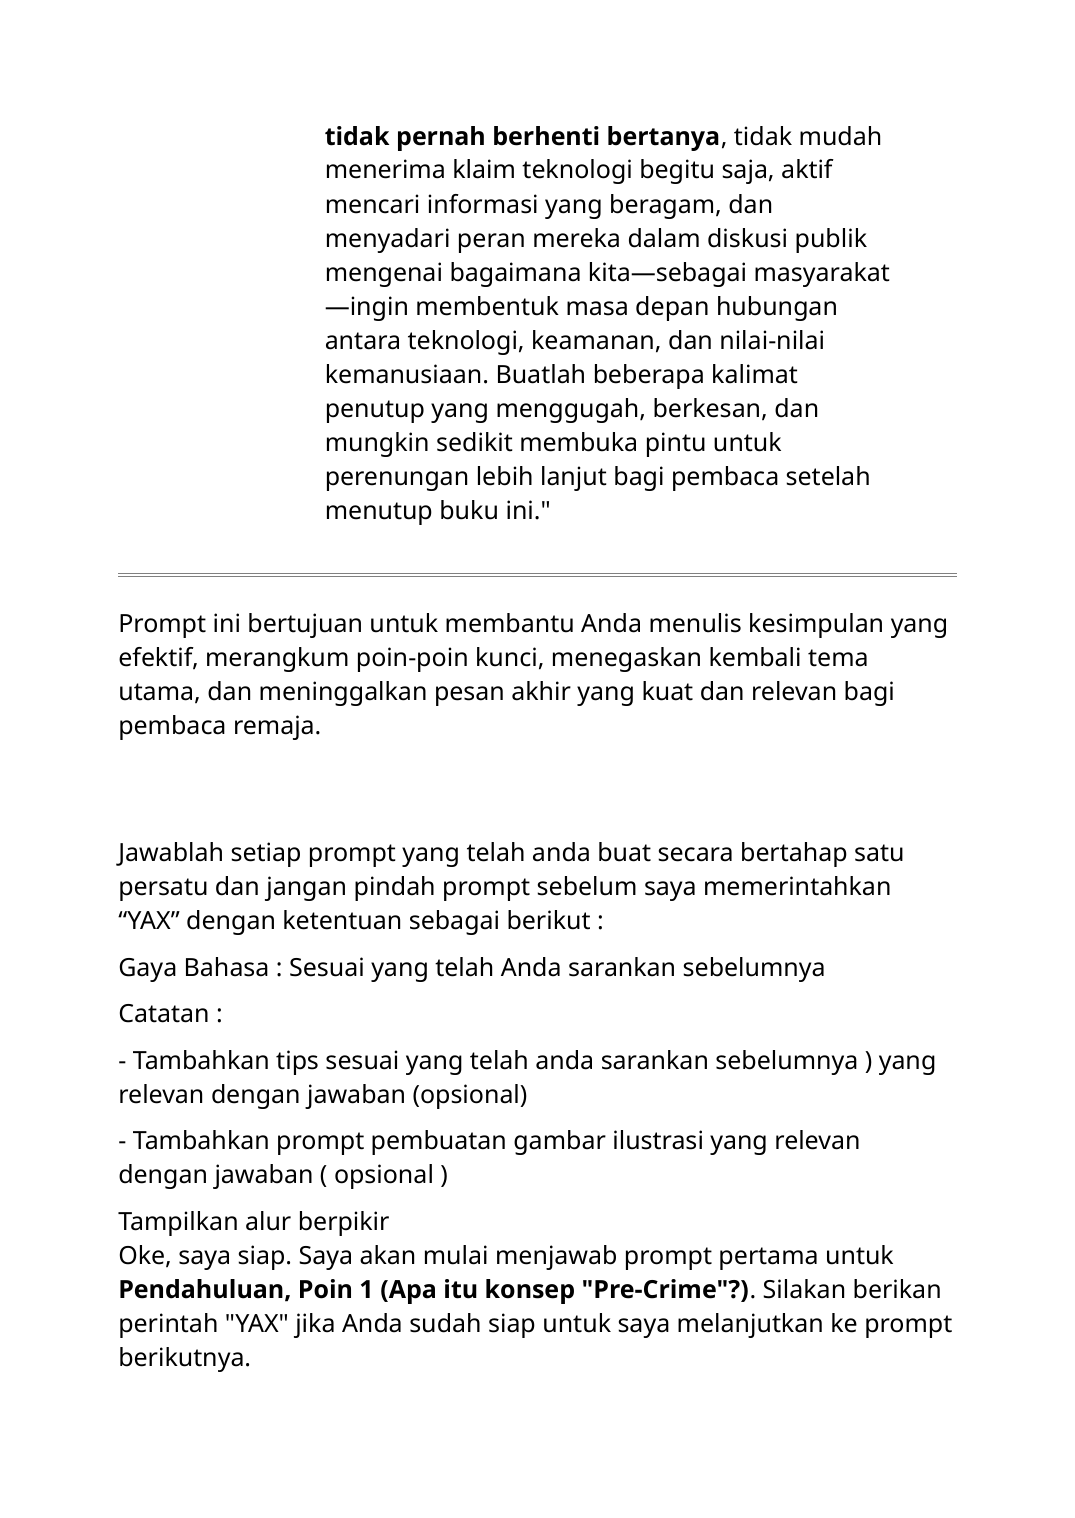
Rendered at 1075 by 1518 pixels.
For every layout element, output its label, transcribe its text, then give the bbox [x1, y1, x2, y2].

text Oke, saya siap. Saya akan mulai menjawab prompt pertama untuk Pendahuluan, Poin 1 (Apa itu konsep "Pre-Crime"?). Silakan berikan perintah "YAX" jika Anda sudah siap untuk saya melanjutkan ke prompt berikutnya. [118, 1238, 957, 1374]
text Prompt ini bertujuan untuk membantu Anda menulis kesimpulan yang efektif, merangkum poin-poin kunci, menegaskan kembali tema utama, dan meninggalkan pesan akhir yang kuat dan relevan bagi pembaca remaja. [118, 605, 957, 741]
list tidak pernah berhenti bertanya, tidak mudah menerima klaim teknologi begitu saja, aktif mencari informasi yang beragam, dan menyadari peran mereka dalam diskusi publik mengenai bagaimana kita—sebagai masyarakat—ingin membentuk masa depan hubungan antara teknologi, keamanan, dan nilai-nilai kemanusiaan. Buatlah beberapa kalimat penutup yang menggugah, berkesan, dan mungkin sedikit membuka pintu untuk perenungan lebih lanjut bagi pembaca setelah menutup buku ini." [295, 118, 898, 527]
text Catatan : [118, 996, 957, 1030]
text - Tambahkan prompt pembuatan gambar ilustrasi yang relevan dengan jawaban ( opsional ) [118, 1123, 957, 1191]
text Jawablah setiap prompt yang telah anda buat secara bertahap satu persatu dan jangan pindah prompt sebelum saya memerintahkan “YAX” dengan ketentuan sebagai berikut : [118, 834, 957, 937]
text Gaya Bahasa : Sesuai yang telah Anda sarankan sebelumnya [118, 949, 957, 983]
text - Tambahkan tips sesuai yang telah anda sarankan sebelumnya ) yang relevan dengan jawaban (opsional) [118, 1042, 957, 1111]
text Tampilkan alur berpikir [118, 1204, 957, 1238]
